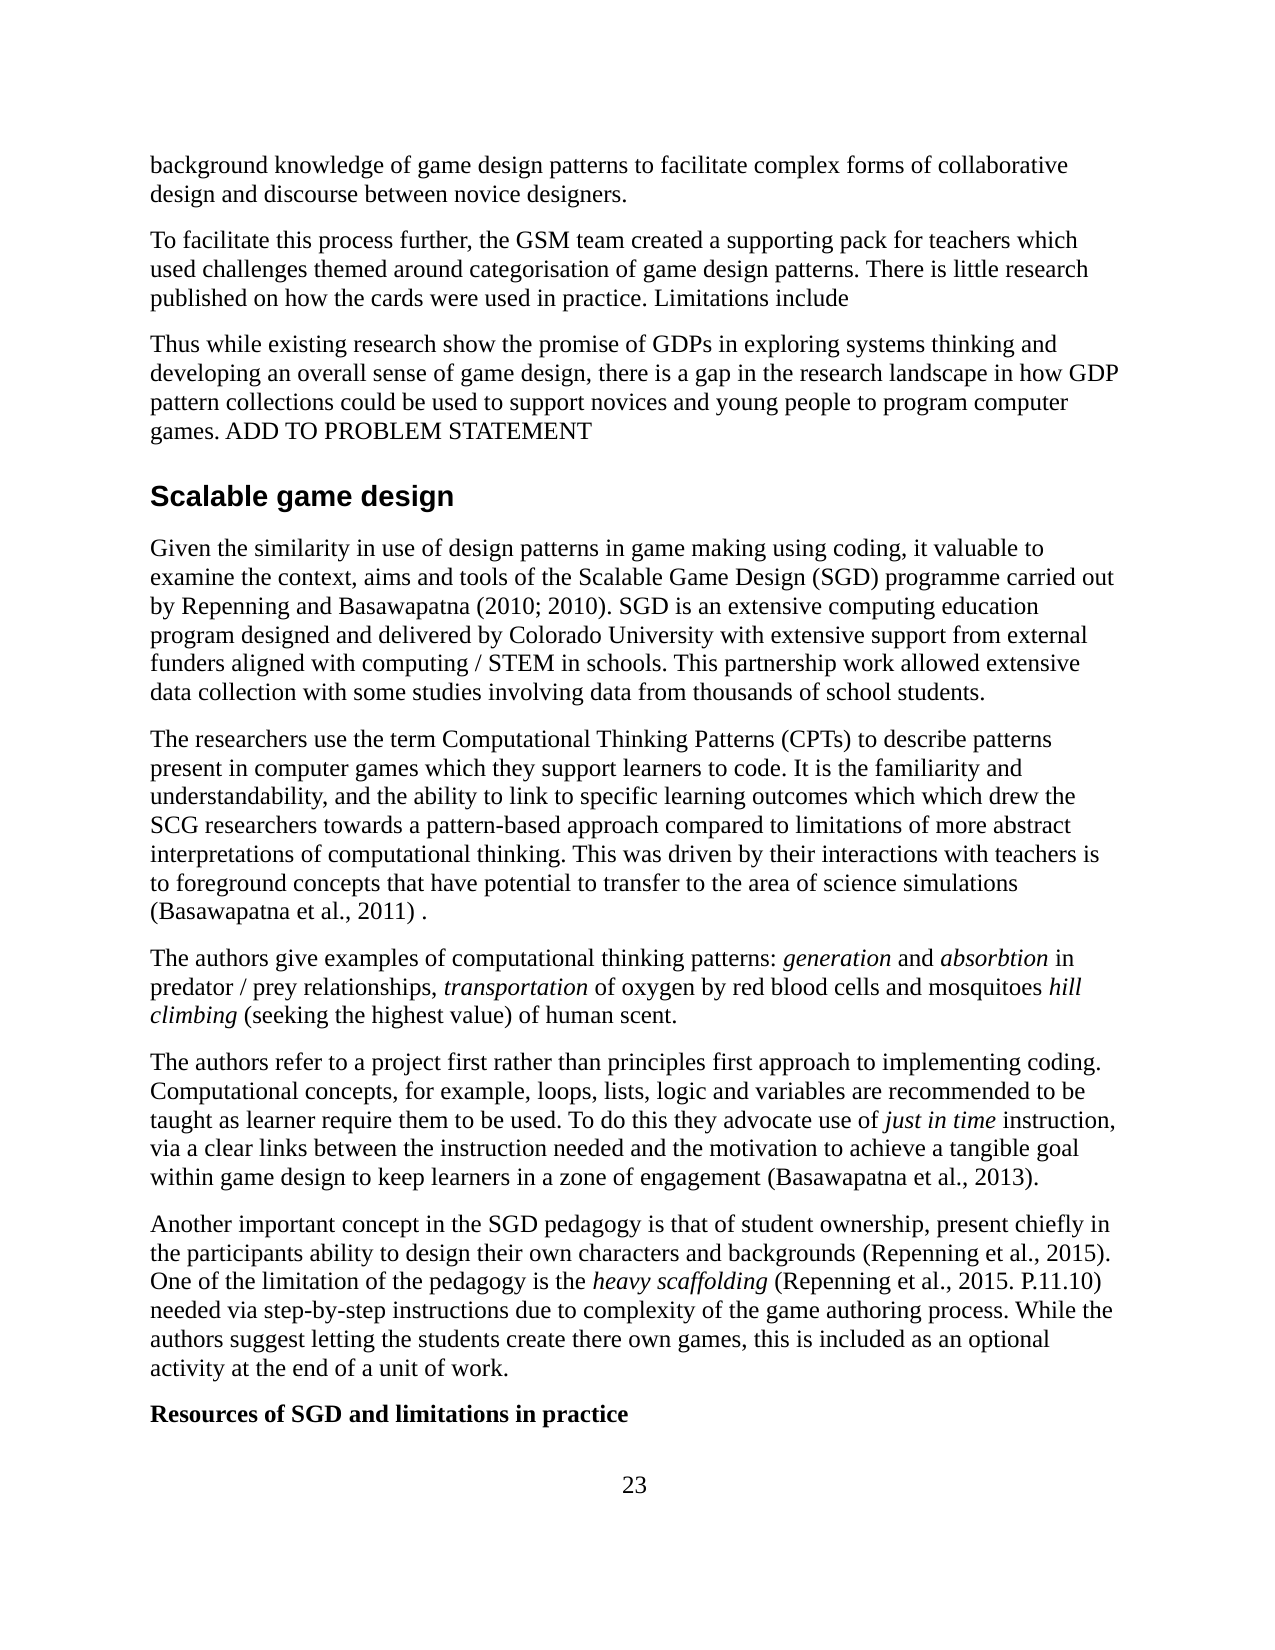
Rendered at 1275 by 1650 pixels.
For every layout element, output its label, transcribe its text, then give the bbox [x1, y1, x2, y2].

text The authors refer to a project first rather than principles first approach to implementing coding. Computational concepts, for example, loops, lists, logic and variables are recommended to be taught as learner require them to be used. To do this they advocate use of just in time instruction, via a clear links between the instruction needed and the motivation to achieve a tangible goal within game design to keep learners in a zone of engagement (Basawapatna et al., 2013). [150, 1047, 1125, 1191]
text The authors give examples of computational thinking patterns: generation and absorbtion in predator / prey relationships, transportation of oxygen by red blood cells and mosquitoes hill climbing (seeking the highest value) of human scent. [150, 943, 1125, 1029]
text Resources of SGD and limitations in practice [150, 1399, 1125, 1428]
text Thus while existing research show the promise of GDPs in exploring systems thinking and developing an overall sense of game design, there is a gap in the research landscape in how GDP pattern collections could be used to support novices and young people to program computer games. ADD TO PROBLEM STATEMENT [150, 329, 1125, 444]
text To facilitate this process further, the GSM team created a supporting pack for teachers which used challenges themed around categorisation of game design patterns. There is little research published on how the cards were used in practice. Limitations include [150, 225, 1125, 312]
text background knowledge of game design patterns to facilitate complex forms of collaborative design and discourse between novice designers. [150, 150, 1125, 207]
text The researchers use the term Computational Thinking Patterns (CPTs) to describe patterns present in computer games which they support learners to code. It is the familiarity and understandability, and the ability to link to specific learning outcomes which which drew the SCG researchers towards a pattern-based approach compared to limitations of more abstract interpretations of computational thinking. This was driven by their interactions with teachers is to foreground concepts that have potential to transfer to the area of science simulations (Basawapatna et al., 2011) . [150, 724, 1125, 925]
text Another important concept in the SGD pedagogy is that of student ownership, present chiefly in the participants ability to design their own characters and backgrounds (Repenning et al., 2015). One of the limitation of the pedagogy is the heavy scaffolding (Repenning et al., 2015. P.11.10) needed via step-by-step instructions due to complexity of the game authoring process. While the authors suggest letting the students create there own games, this is included as an optional activity at the end of a unit of work. [150, 1209, 1125, 1381]
text Given the similarity in use of design patterns in game making using coding, it valuable to examine the context, aims and tools of the Scalable Game Design (SGD) programme carried out by Repenning and Basawapatna (2010; 2010). SGD is an extensive computing education program designed and delivered by Colorado University with extensive support from external funders aligned with computing / STEM in schools. This partnership work allowed extensive data collection with some studies involving data from thousands of school students. [150, 533, 1125, 706]
subtitle Scalable game design [150, 478, 1125, 512]
